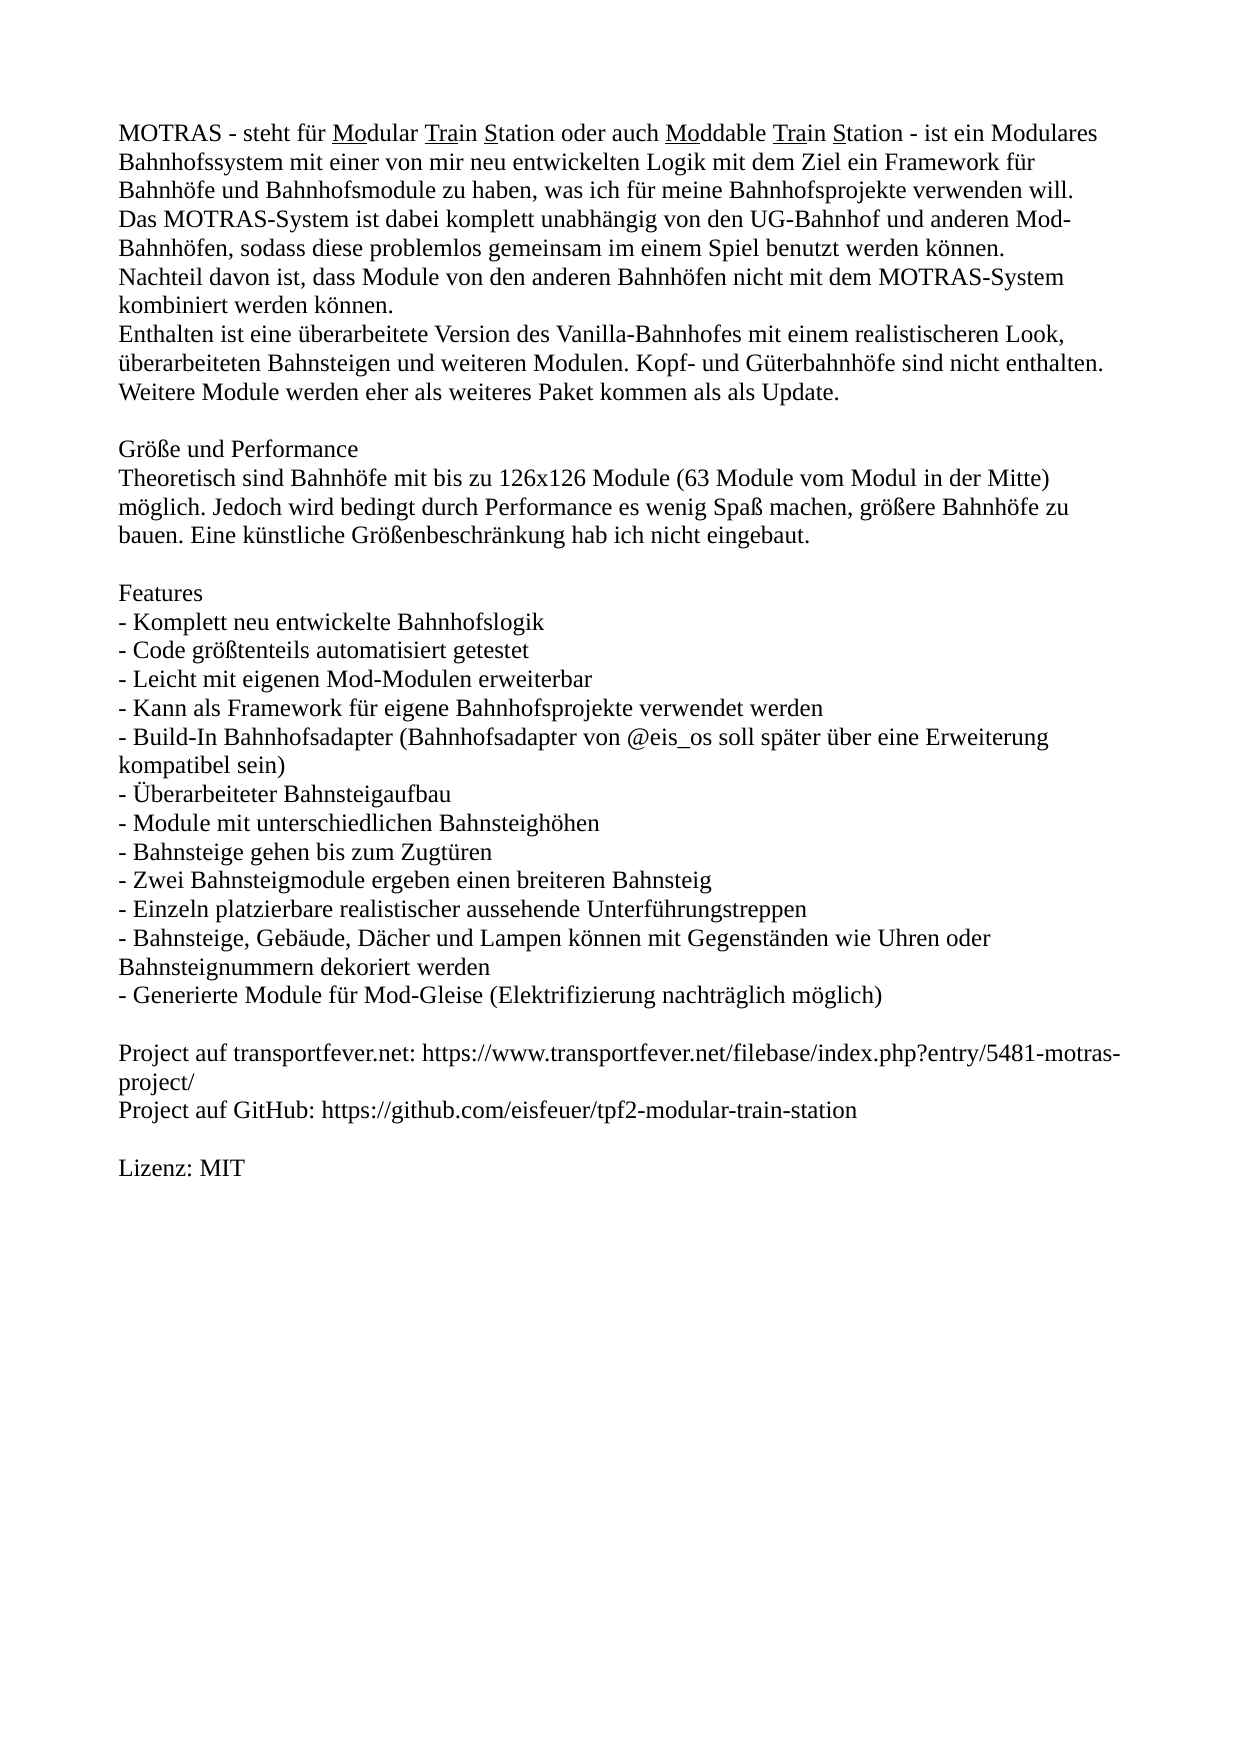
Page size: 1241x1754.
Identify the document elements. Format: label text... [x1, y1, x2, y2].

text Project auf transportfever.net: https://www.transportfever.net/filebase/index.php?entry/5481-motras-project/ [118, 1038, 1122, 1096]
text - Generierte Module für Mod-Gleise (Elektrifizierung nachträglich möglich) [118, 981, 1122, 1009]
text - Leicht mit eigenen Mod-Modulen erweiterbar [118, 664, 1122, 693]
text Project auf GitHub: https://github.com/eisfeuer/tpf2-modular-train-station [118, 1096, 1122, 1124]
text Lizenz: MIT [118, 1153, 1122, 1182]
text - Build-In Bahnhofsadapter (Bahnhofsadapter von @eis_os soll später über eine Erweiterung kompatibel sein) [118, 722, 1122, 779]
text - Kann als Framework für eigene Bahnhofsprojekte verwendet werden [118, 693, 1122, 722]
text - Einzeln platzierbare realistischer aussehende Unterführungstreppen [118, 894, 1122, 923]
text - Code größtenteils automatisiert getestet [118, 636, 1122, 664]
text MOTRAS - steht für Modular Train Station oder auch Moddable Train Station - ist ein Modulares Bahnhofssystem mit einer von mir neu entwickelten Logik mit dem Ziel ein Framework für Bahnhöfe und Bahnhofsmodule zu haben, was ich für meine Bahnhofsprojekte verwenden will. Das MOTRAS-System ist dabei komplett unabhängig von den UG-Bahnhof und anderen Mod-Bahnhöfen, sodass diese problemlos gemeinsam im einem Spiel benutzt werden können. Nachteil davon ist, dass Module von den anderen Bahnhöfen nicht mit dem MOTRAS-System kombiniert werden können. [118, 118, 1122, 319]
text Features [118, 578, 1122, 607]
text Größe und Performance Theoretisch sind Bahnhöfe mit bis zu 126x126 Module (63 Module vom Modul in der Mitte) möglich. Jedoch wird bedingt durch Performance es wenig Spaß machen, größere Bahnhöfe zu bauen. Eine künstliche Größenbeschränkung hab ich nicht eingebaut. [118, 434, 1122, 549]
text - Bahnsteige gehen bis zum Zugtüren [118, 837, 1122, 866]
text - Zwei Bahnsteigmodule ergeben einen breiteren Bahnsteig [118, 866, 1122, 894]
text Enthalten ist eine überarbeitete Version des Vanilla-Bahnhofes mit einem realistischeren Look, überarbeiteten Bahnsteigen und weiteren Modulen. Kopf- und Güterbahnhöfe sind nicht enthalten. Weitere Module werden eher als weiteres Paket kommen als als Update. [118, 319, 1122, 406]
text - Komplett neu entwickelte Bahnhofslogik [118, 607, 1122, 636]
text - Module mit unterschiedlichen Bahnsteighöhen [118, 808, 1122, 837]
text - Überarbeiteter Bahnsteigaufbau [118, 779, 1122, 808]
text - Bahnsteige, Gebäude, Dächer und Lampen können mit Gegenständen wie Uhren oder Bahnsteignummern dekoriert werden [118, 923, 1122, 981]
